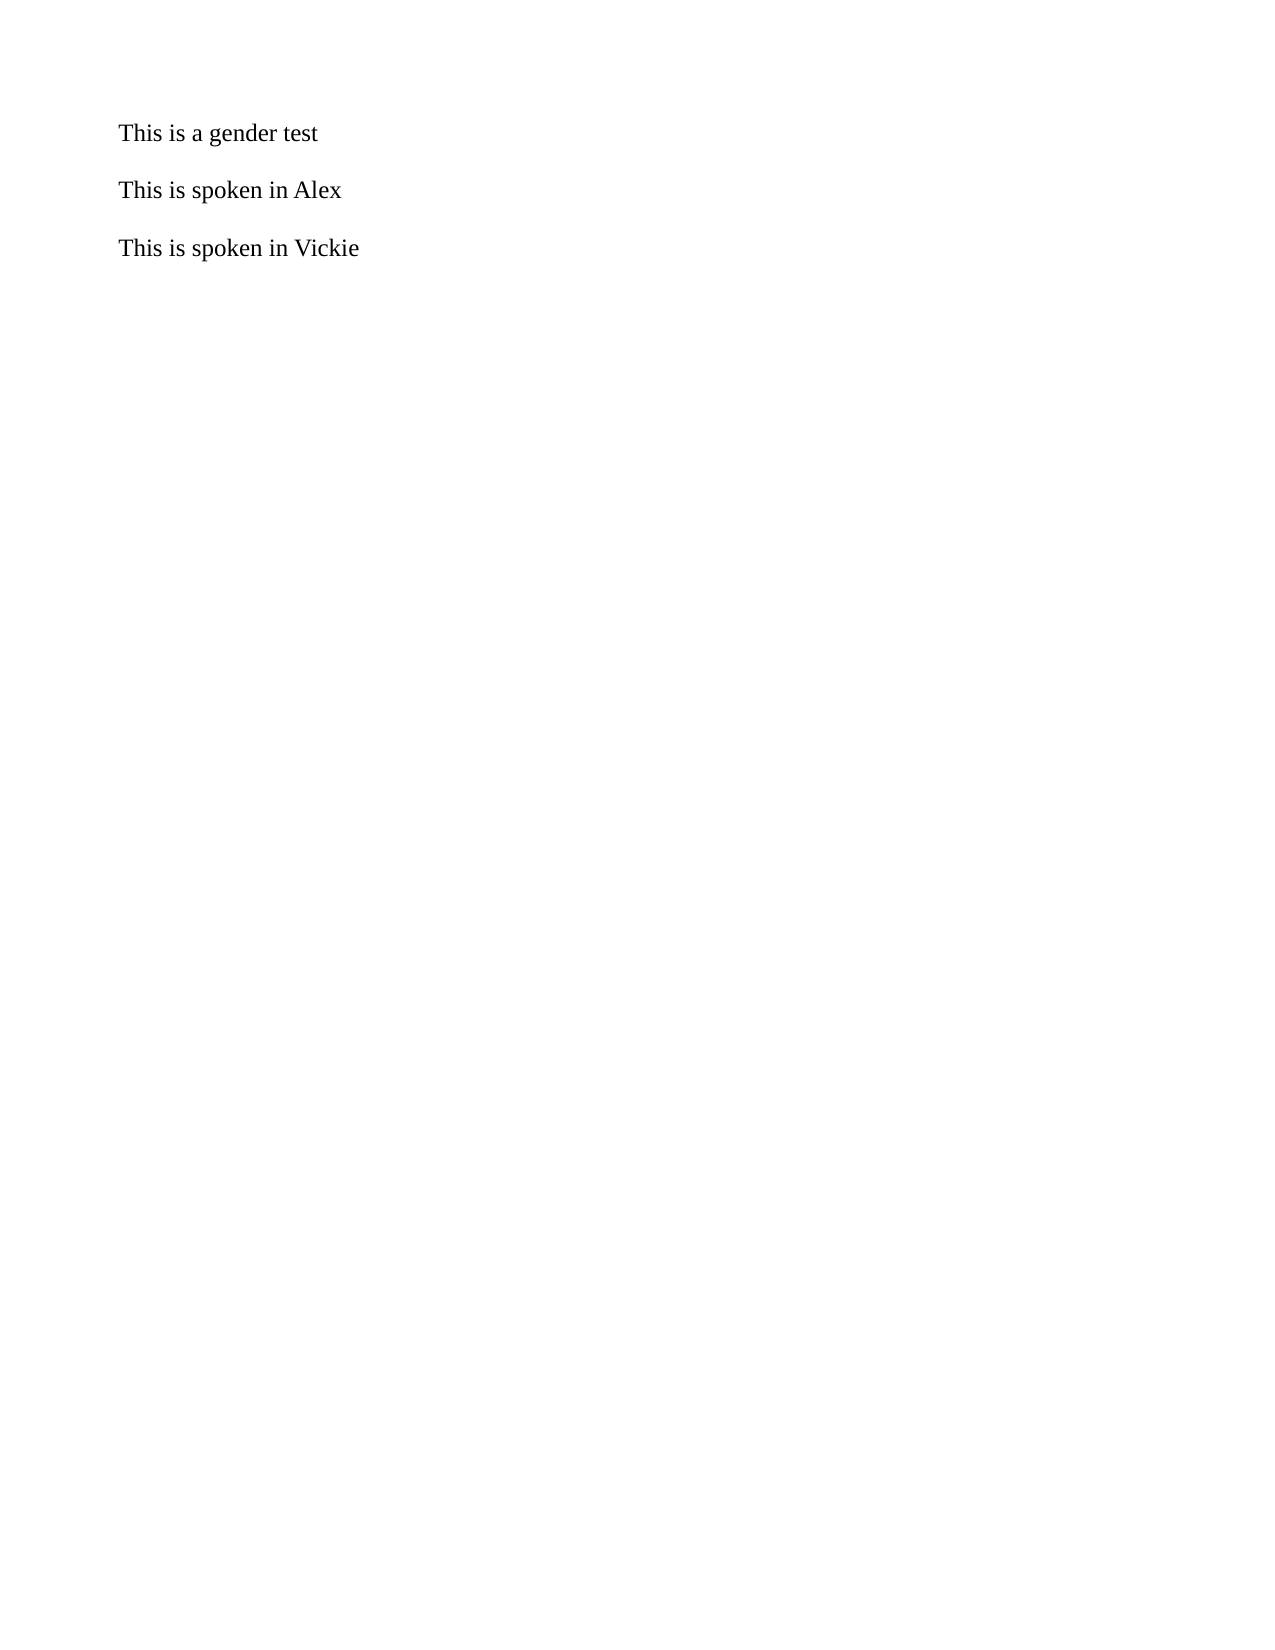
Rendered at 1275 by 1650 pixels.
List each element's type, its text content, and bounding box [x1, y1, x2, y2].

text This is spoken in Alex [118, 176, 1157, 204]
text This is spoken in Vickie [118, 233, 1157, 262]
text This is a gender test [118, 118, 1157, 147]
